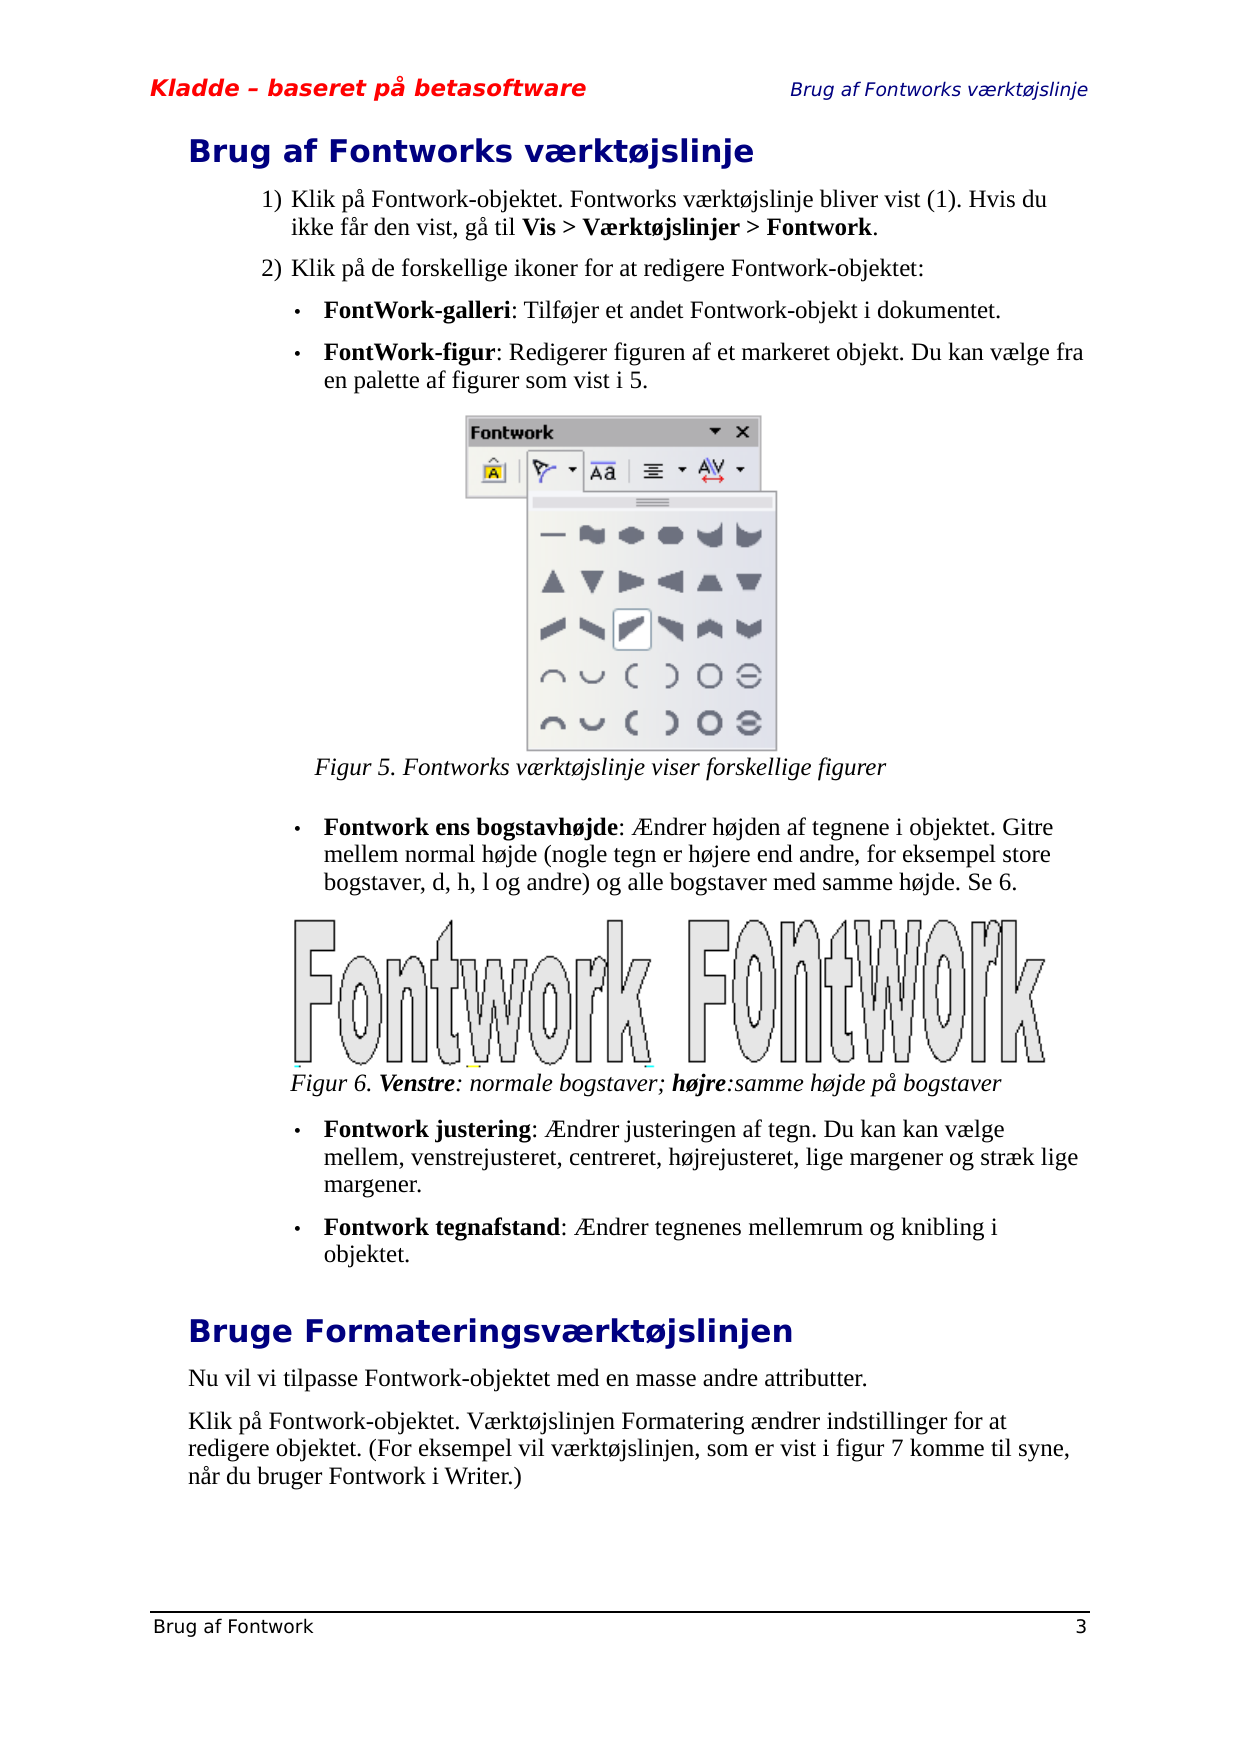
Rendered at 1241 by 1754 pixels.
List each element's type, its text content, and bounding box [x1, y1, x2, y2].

text Figur 5. Fontworks værktøjslinje viser forskellige figurer [314, 753, 926, 780]
list FontWork-figur: Redigerer figuren af et markeret objekt. Du kan vælge fra en palette af figurer som vist i Figur 5. [294, 338, 1090, 394]
text Klik på Fontwork-objektet. Værktøjslinjen Formatering ændrer indstillinger for at redigere objektet. (For eksempel vil værktøjslinjen, som er vist i figur Figur 7 komme til syne, når du bruger Fontwork i Writer.) [188, 1407, 1090, 1490]
list Klik på de forskellige ikoner for at redigere Fontwork-objektet: [261, 254, 1090, 282]
list Fontwork tegnafstand: Ændrer tegnenes mellemrum og knibling i objektet. [294, 1213, 1090, 1268]
picture [461, 412, 779, 753]
list Fontwork ens bogstavhøjde: Ændrer højden af tegnene i objektet. Gitre mellem normal højde (nogle tegn er højere end andre, for eksempel store bogstaver, d, h, l og andre) og alle bogstaver med samme højde. Se Figur 6. [294, 813, 1090, 896]
list FontWork-galleri: Tilføjer et andet Fontwork-objekt i dokumentet. [294, 296, 1090, 323]
text Nu vil vi tilpasse Fontwork-objektet med en masse andre attributter. [188, 1364, 1090, 1392]
subtitle Bruge Formateringsværktøjslinjen [188, 1313, 1090, 1349]
list Klik på Fontwork-objektet. Fontworks værktøjslinje bliver vist (Figur 1). Hvis du ikke får den vist, gå til Vis > Værktøjslinjer > Fontwork. [261, 185, 1090, 240]
text Figur 6. Venstre: normale bogstaver; højre:samme højde på bogstaver [290, 1069, 1053, 1097]
picture [290, 914, 1053, 1069]
list Fontwork justering: Ændrer justeringen af tegn. Du kan kan vælge mellem, venstrejusteret, centreret, højrejusteret, lige margener og stræk lige margener. [294, 1115, 1090, 1198]
subtitle Brug af Fontworks værktøjslinje [188, 134, 1090, 170]
